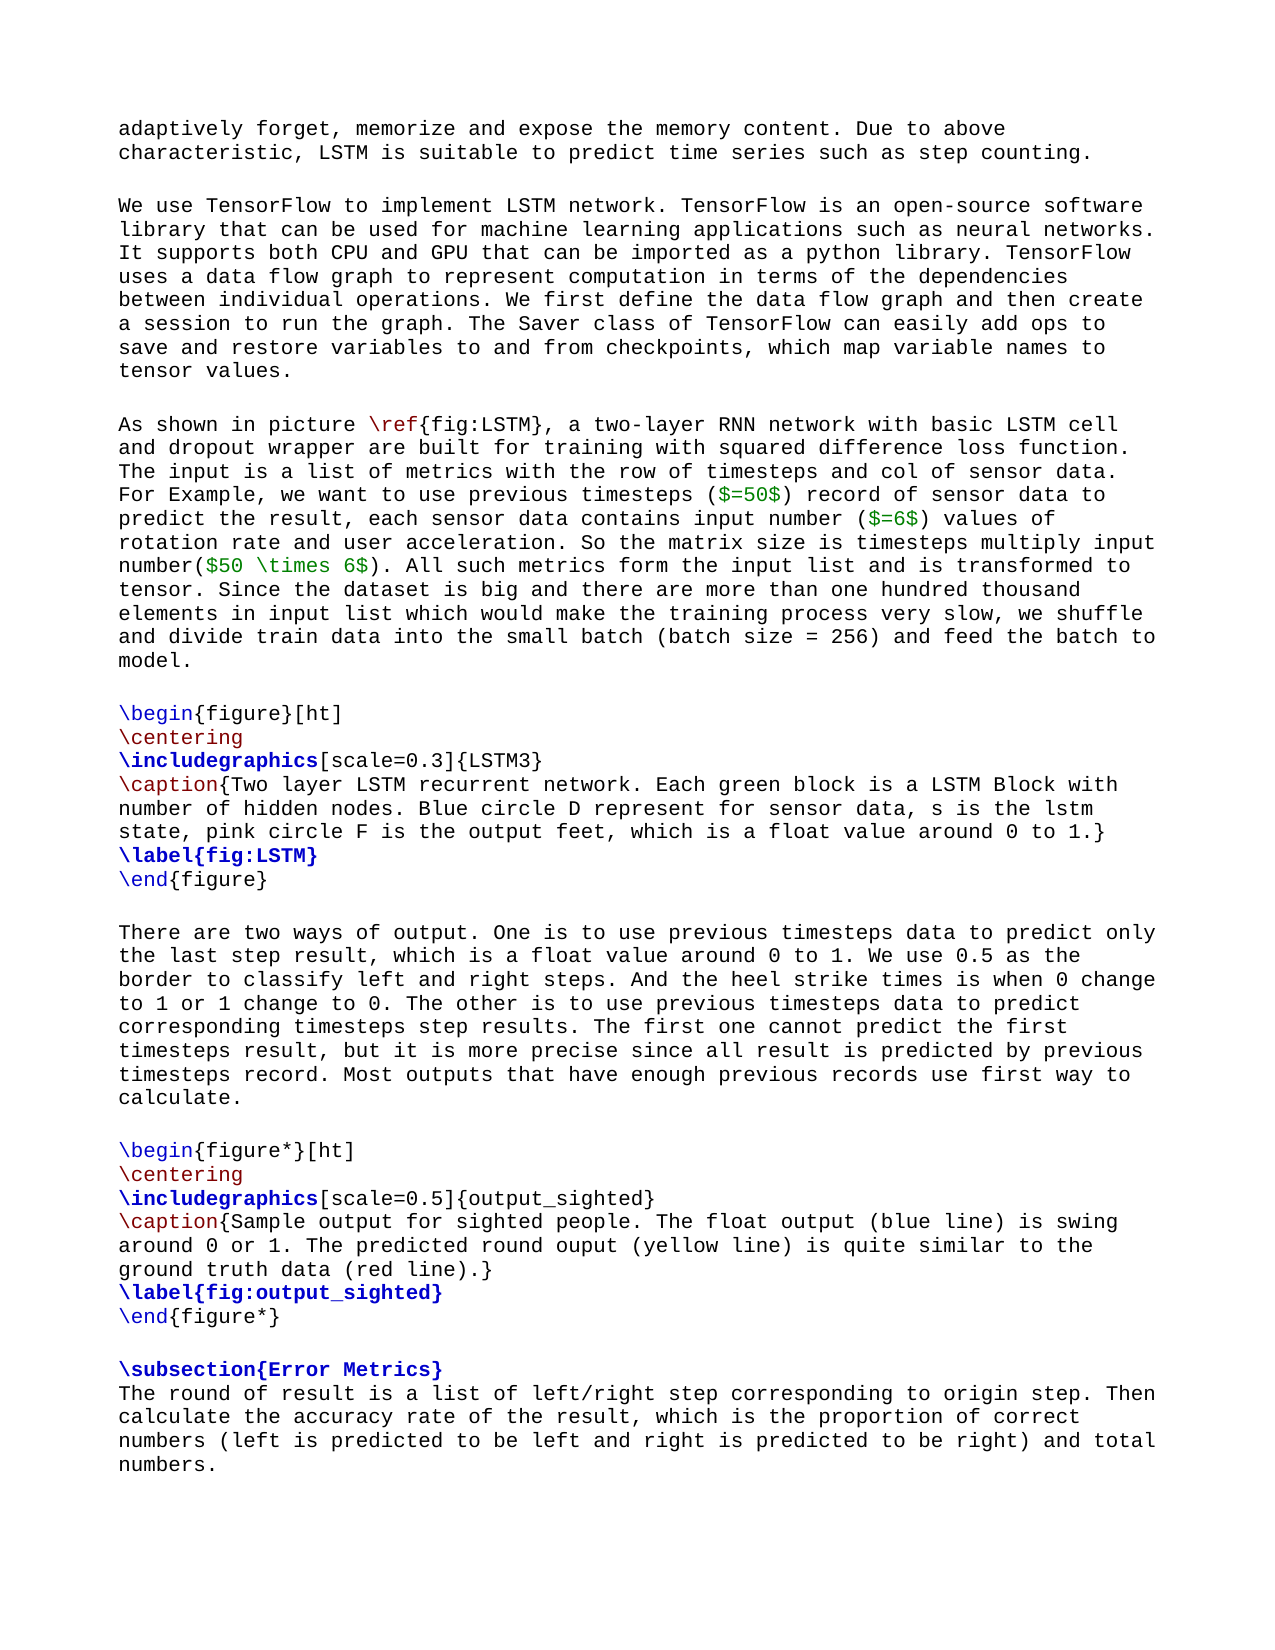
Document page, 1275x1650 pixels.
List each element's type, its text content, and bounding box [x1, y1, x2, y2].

text \caption{Two layer LSTM recurrent network. Each green block is a LSTM Block with number of hidden nodes. Blue circle D represent for sensor data, s is the lstm state, pink circle F is the output feet, which is a float value around 0 to 1.} [118, 774, 1157, 845]
text \label{fig:output_sighted} [118, 1282, 1157, 1306]
text \begin{figure*}[ht] [118, 1140, 1157, 1164]
text \includegraphics[scale=0.3]{LSTM3} [118, 750, 1157, 774]
text There are two ways of output. One is to use previous timesteps data to predict only the last step result, which is a float value around 0 to 1. We use 0.5 as the border to classify left and right steps. And the heel strike times is when 0 change to 1 or 1 change to 0. The other is to use previous timesteps data to predict corresponding timesteps step results. The first one cannot predict the first timesteps result, but it is more precise since all result is predicted by previous timesteps record. Most outputs that have enough previous records use first way to calculate. [118, 922, 1157, 1111]
text The round of result is a list of left/right step corresponding to origin step. Then calculate the accuracy rate of the result, which is the proportion of correct numbers (left is predicted to be left and right is predicted to be right) and total numbers. [118, 1383, 1157, 1477]
text adaptively forget, memorize and expose the memory content. Due to above characteristic, LSTM is suitable to predict time series such as step counting. [118, 118, 1157, 165]
text \end{figure} [118, 869, 1157, 892]
text \subsection{Error Metrics} [118, 1359, 1157, 1383]
text \centering [118, 727, 1157, 750]
text We use TensorFlow to implement LSTM network. TensorFlow is an open-source software library that can be used for machine learning applications such as neural networks. It supports both CPU and GPU that can be imported as a python library. TensorFlow uses a data flow graph to represent computation in terms of the dependencies between individual operations. We first define the data flow graph and then create a session to run the graph. The Saver class of TensorFlow can easily add ops to save and restore variables to and from checkpoints, which map variable names to tensor values. [118, 195, 1157, 384]
text As shown in picture \ref{fig:LSTM}, a two-layer RNN network with basic LSTM cell and dropout wrapper are built for training with squared difference loss function. The input is a list of metrics with the row of timesteps and col of sensor data. For Example, we want to use previous timesteps ($=50$) record of sensor data to predict the result, each sensor data contains input number ($=6$) values of rotation rate and user acceleration. So the matrix size is timesteps multiply input number($50 \times 6$). All such metrics form the input list and is transformed to tensor. Since the dataset is big and there are more than one hundred thousand elements in input list which would make the training process very slow, we shuffle and divide train data into the small batch (batch size = 256) and feed the batch to model. [118, 413, 1157, 674]
text \centering [118, 1164, 1157, 1188]
text \caption{Sample output for sighted people. The float output (blue line) is swing around 0 or 1. The predicted round ouput (yellow line) is quite similar to the ground truth data (red line).} [118, 1211, 1157, 1282]
text \includegraphics[scale=0.5]{output_sighted} [118, 1188, 1157, 1211]
text \begin{figure}[ht] [118, 703, 1157, 727]
text \end{figure*} [118, 1306, 1157, 1329]
text \label{fig:LSTM} [118, 845, 1157, 869]
